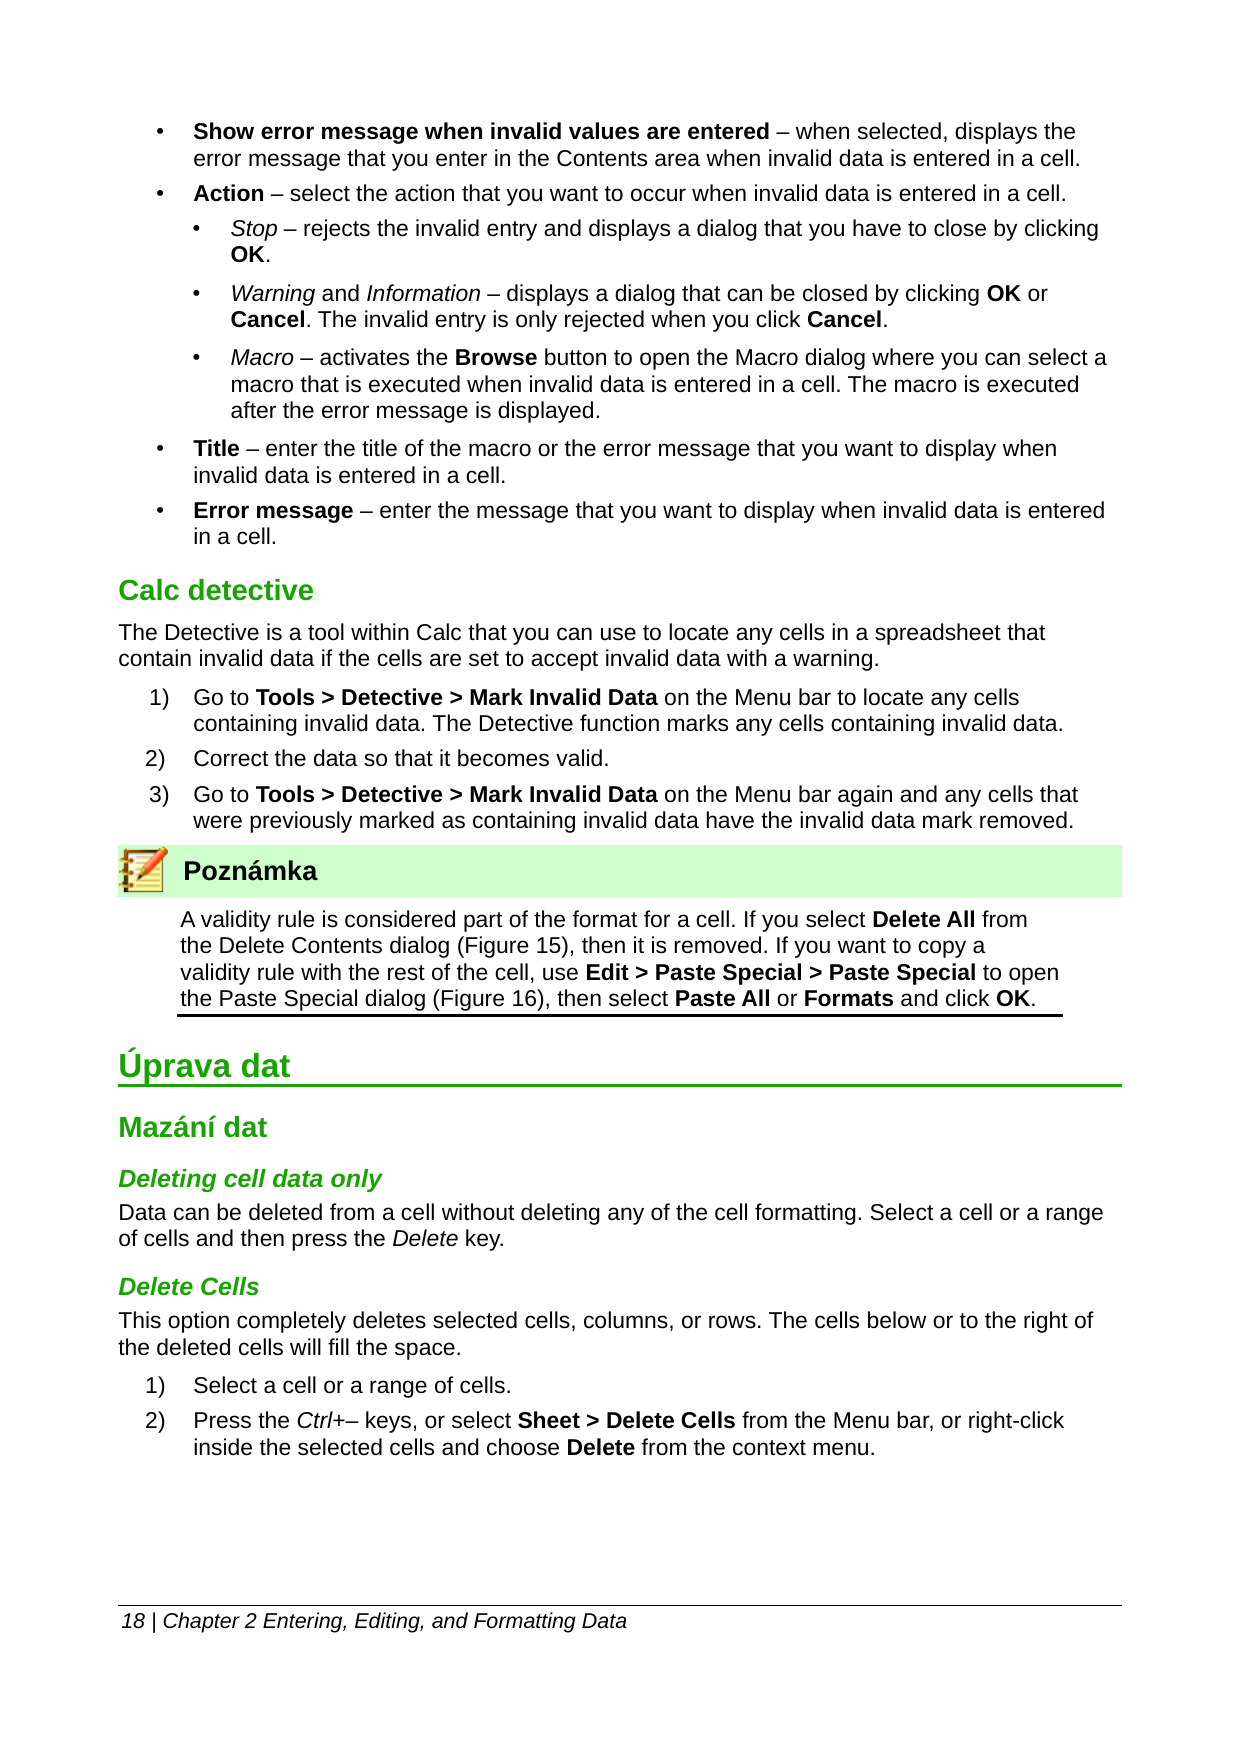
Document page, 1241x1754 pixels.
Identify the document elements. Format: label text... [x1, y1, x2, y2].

list Press the Ctrl+– keys, or select Sheet > Delete Cells from the Menu bar, or right-click inside the selected cells and choose Delete from the context menu. [165, 1407, 1122, 1460]
text The Detective is a tool within Calc that you can use to locate any cells in a spreadsheet that contain invalid data if the cells are set to accept invalid data with a warning. [118, 618, 1122, 671]
list Action – select the action that you want to occur when invalid data is entered in a cell. [156, 180, 1122, 206]
list Stop – rejects the invalid entry and displays a dialog that you have to close by clicking OK. [192, 215, 1122, 268]
list Correct the data so that it becomes valid. [165, 745, 1122, 772]
list Show error message when invalid values are entered – when selected, displays the error message that you enter in the Contents area when invalid data is entered in a cell. [156, 118, 1122, 171]
list Title – enter the title of the macro or the error message that you want to display when invalid data is entered in a cell. [156, 435, 1122, 488]
list Go to Tools > Detective > Mark Invalid Data on the Menu bar again and any cells that were previously marked as containing invalid data have the invalid data mark removed. [169, 781, 1122, 833]
subtitle Calc detective [118, 573, 1122, 607]
picture [119, 845, 170, 896]
subtitle Deleting cell data only [118, 1164, 1122, 1193]
list Select a cell or a range of cells. [165, 1372, 1122, 1399]
list Macro – activates the Browse button to open the Macro dialog where you can select a macro that is executed when invalid data is entered in a cell. The macro is executed after the error message is displayed. [192, 344, 1122, 423]
list Error message – enter the message that you want to display when invalid data is entered in a cell. [156, 497, 1122, 549]
subtitle Mazání dat [118, 1110, 1122, 1144]
text A validity rule is considered part of the format for a cell. If you select Delete All from the Delete Contents dialog (Figure 15), then it is removed. If you want to copy a validity rule with the rest of the cell, use Edit > Paste Special > Paste Special to open the Paste Special dialog (Figure 16), then select Paste All or Formats and click OK. [177, 903, 1063, 1014]
list Go to Tools > Detective > Mark Invalid Data on the Menu bar to locate any cells containing invalid data. The Detective function marks any cells containing invalid data. [169, 684, 1122, 736]
subtitle Poznámka [118, 845, 1122, 897]
text Data can be deleted from a cell without deleting any of the cell formatting. Select a cell or a range of cells and then press the Delete key. [118, 1199, 1122, 1252]
list Warning and Information – displays a dialog that can be closed by clicking OK or Cancel. The invalid entry is only rejected when you click Cancel. [192, 279, 1122, 332]
subtitle Delete Cells [118, 1272, 1122, 1301]
text This option completely deletes selected cells, columns, or rows. The cells below or to the right of the deleted cells will fill the space. [118, 1307, 1122, 1360]
subtitle Úprava dat [118, 1046, 1122, 1084]
